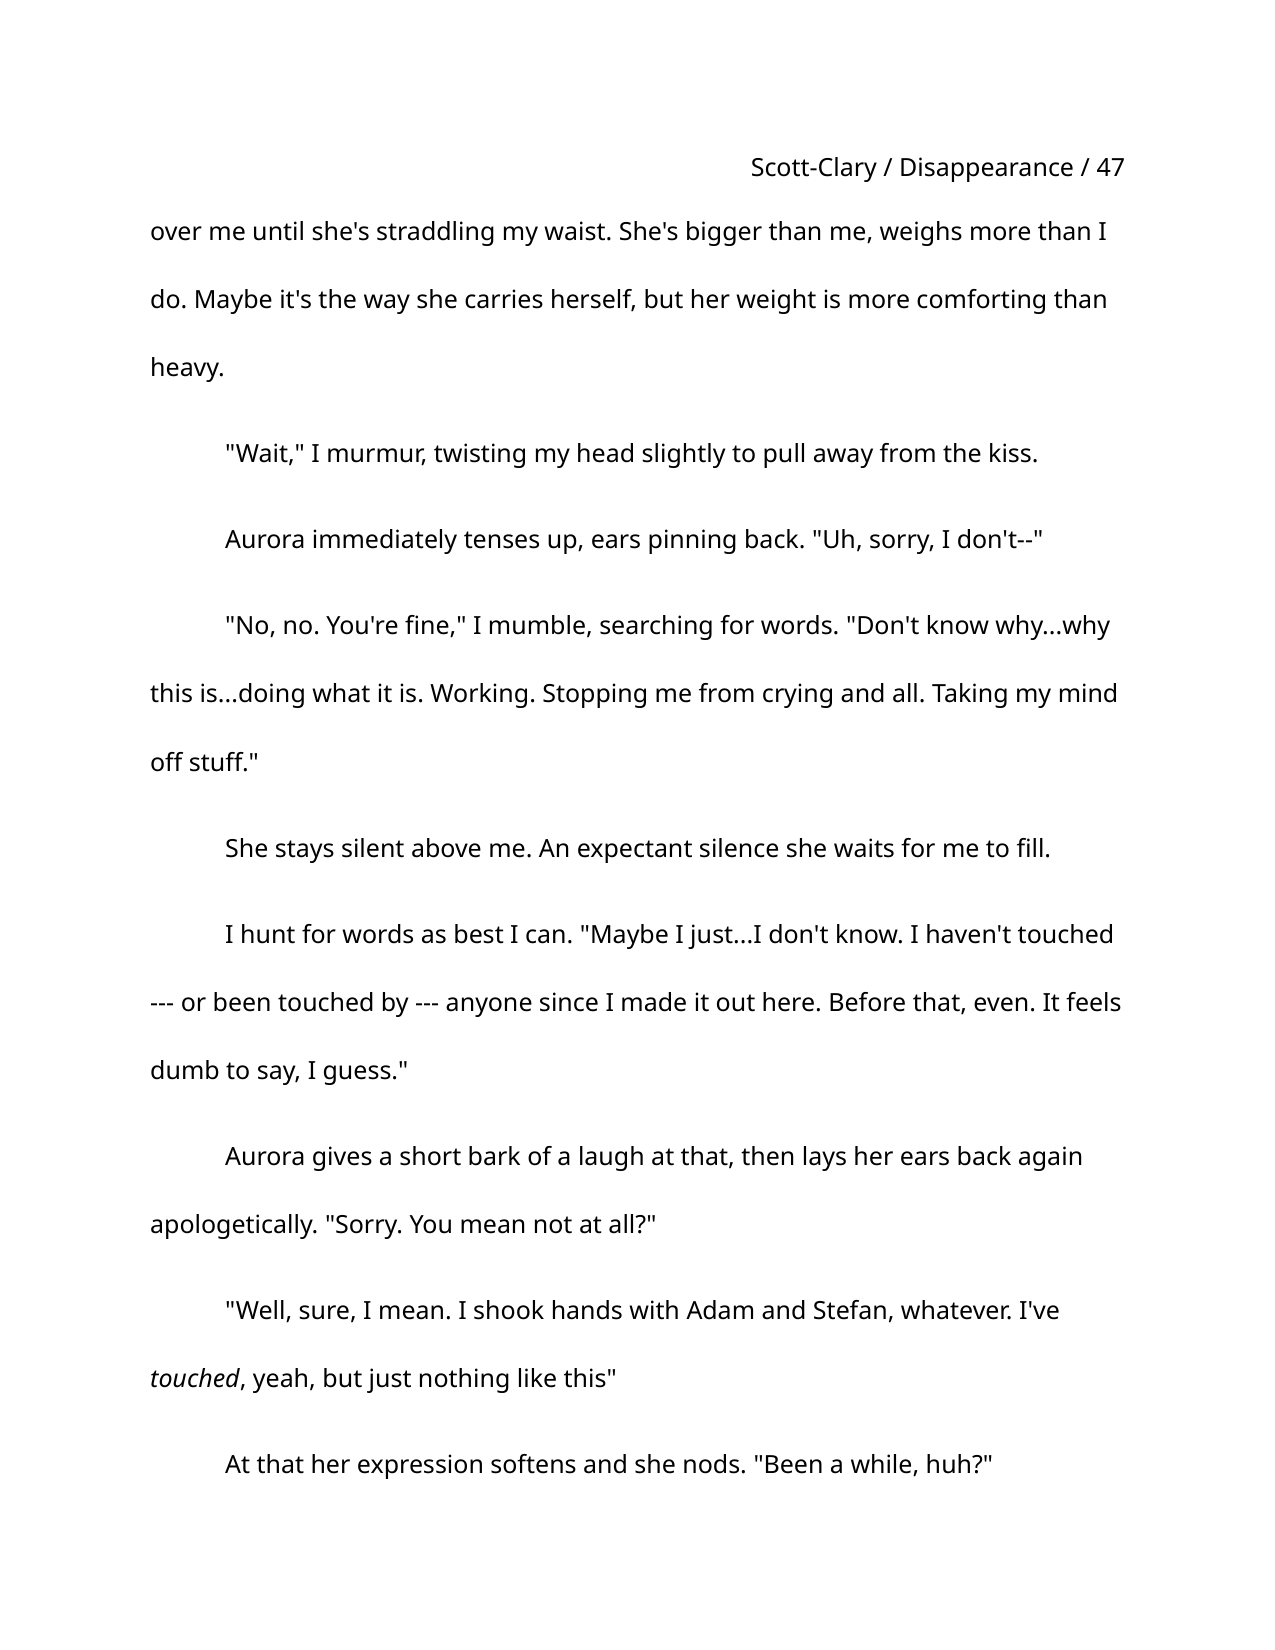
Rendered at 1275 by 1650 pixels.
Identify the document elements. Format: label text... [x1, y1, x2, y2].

text Aurora gives a short bark of a laugh at that, then lays her ears back again apologetically. "Sorry. You mean not at all?" [150, 1138, 1125, 1241]
text She stays silent above me. An expectant silence she waits for me to fill. [150, 830, 1125, 864]
text "Well, sure, I mean. I shook hands with Adam and Stefan, whatever. I've touched, yeah, but just nothing like this" [150, 1293, 1125, 1395]
text "No, no. You're fine," I mumble, searching for words. "Don't know why...why this is...doing what it is. Working. Stopping me from crying and all. Taking my mind off stuff." [150, 608, 1125, 778]
text over me until she's straddling my waist. She's bigger than me, weighs more than I do. Maybe it's the way she carries herself, but her weight is more comforting than heavy. [150, 213, 1125, 384]
text Aurora immediately tenses up, ears pinning back. "Uh, sorry, I don't--" [150, 522, 1125, 556]
text At that her expression softens and she nods. "Been a while, huh?" [150, 1447, 1125, 1481]
text "Wait," I murmur, twisting my head slightly to pull away from the kiss. [150, 436, 1125, 470]
text I hunt for words as best I can. "Maybe I just...I don't know. I haven't touched --- or been touched by --- anyone since I made it out here. Before that, even. It feels dumb to say, I guess." [150, 916, 1125, 1087]
